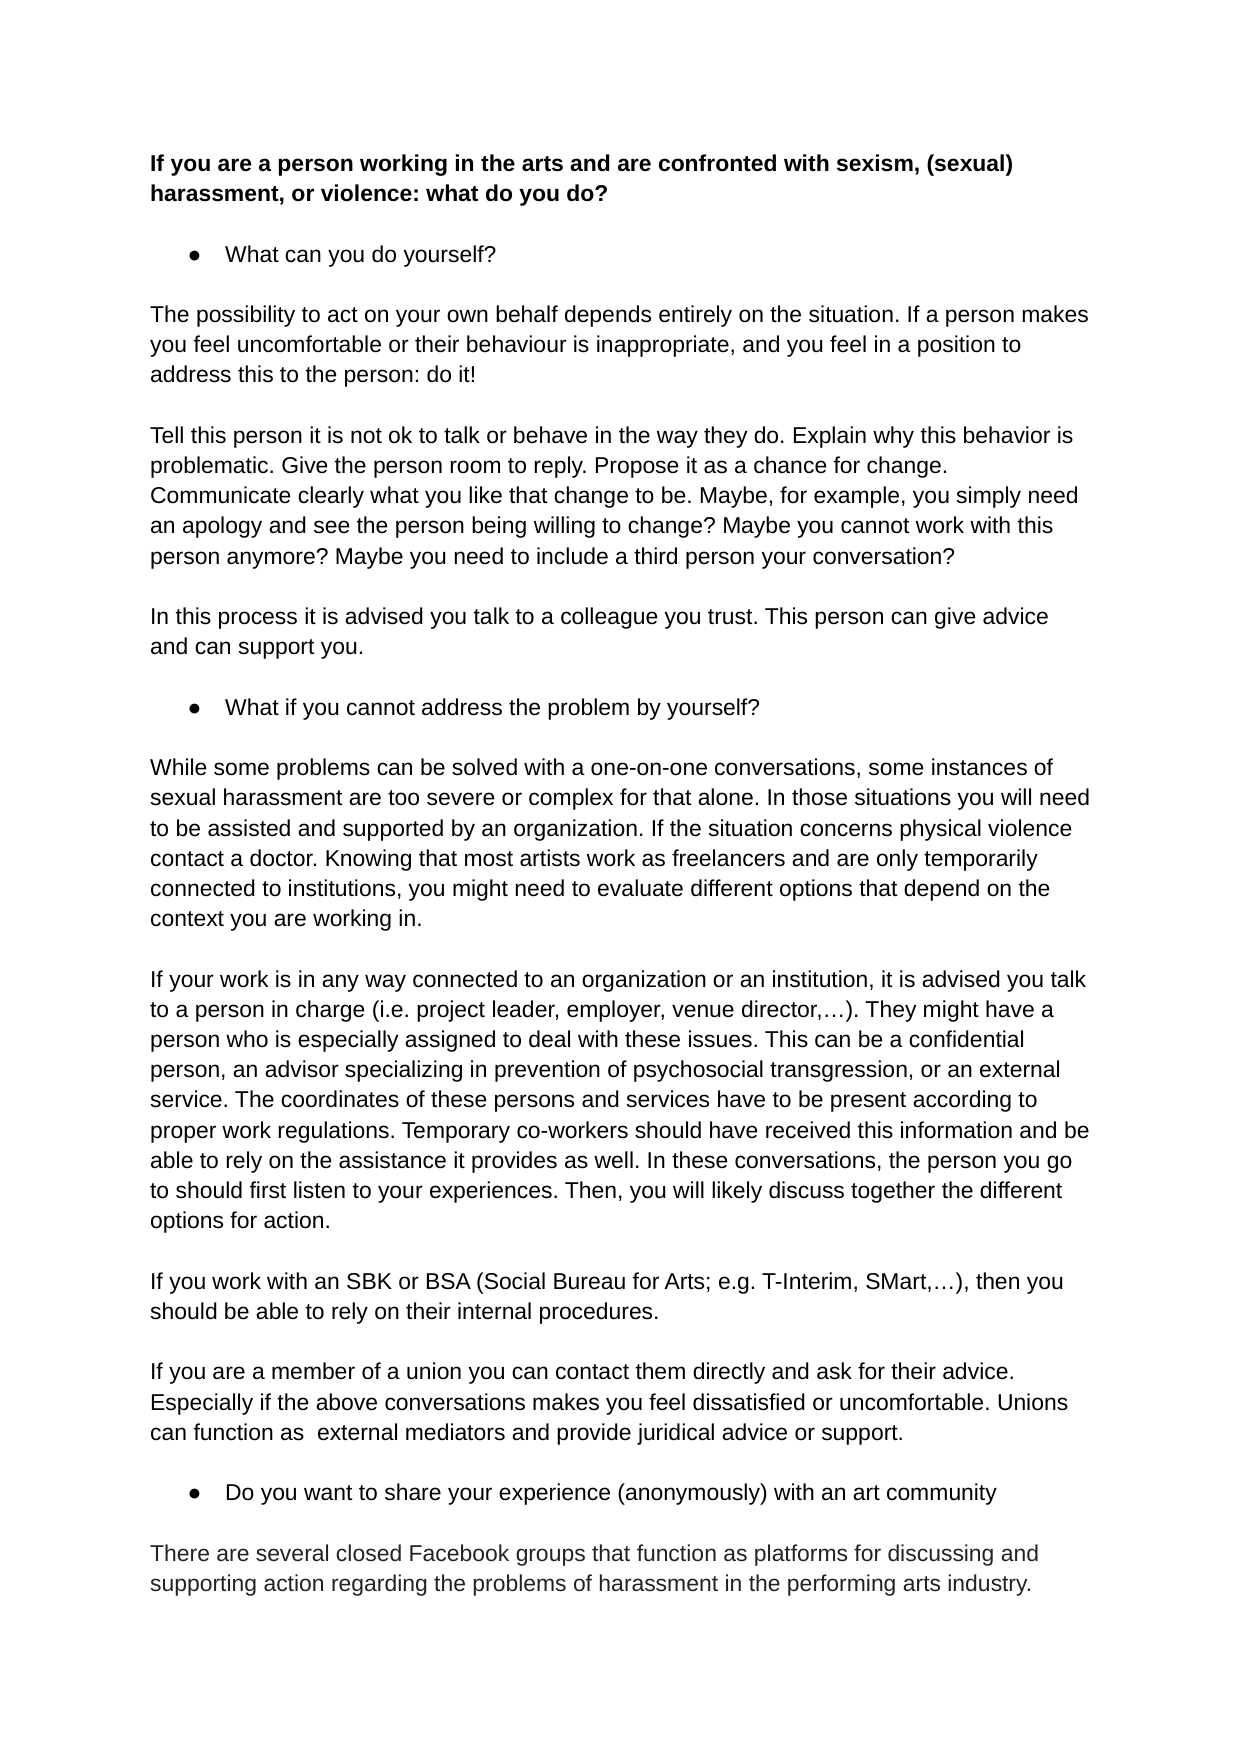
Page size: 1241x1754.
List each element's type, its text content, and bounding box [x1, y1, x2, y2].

text If you work with an SBK or BSA (Social Bureau for Arts; e.g. T-Interim, SMart,…), then you should be able to rely on their internal procedures. [150, 1268, 1090, 1324]
text In this process it is advised you talk to a colleague you trust. This person can give advice and can support you. [150, 603, 1090, 660]
text If you are a person working in the arts and are confronted with sexism, (sexual) harassment, or violence: what do you do? [150, 150, 1090, 207]
text There are several closed Facebook groups that function as platforms for discussing and supporting action regarding the problems of harassment in the performing arts industry. [150, 1539, 1090, 1596]
text If you are a member of a union you can contact them directly and ask for their advice. Especially if the above conversations makes you feel dissatisfied or uncomfortable. Unions can function as external mediators and provide juridical advice or support. [150, 1358, 1090, 1445]
text While some problems can be solved with a one-on-one conversations, some instances of sexual harassment are too severe or complex for that alone. In those situations you will need to be assisted and supported by an organization. If the situation concerns physical violence contact a doctor. Knowing that most artists work as freelancers and are only temporarily connected to institutions, you might need to evaluate different options that depend on the context you are working in. [150, 754, 1090, 932]
text If your work is in any way connected to an organization or an institution, it is advised you talk to a person in charge (i.e. project leader, employer, venue director,…). They might have a person who is especially assigned to deal with these issues. This can be a confidential person, an advisor specializing in prevention of psychosocial transgression, or an external service. The coordinates of these persons and services have to be present according to proper work regulations. Temporary co-workers should have received this information and be able to rely on the assistance it provides as well. In these conversations, the person you go to should first listen to your experiences. Then, you will likely discuss together the different options for action. [150, 966, 1090, 1234]
text The possibility to act on your own behalf depends entirely on the situation. If a person makes you feel uncomfortable or their behaviour is inappropriate, and you feel in a position to address this to the person: do it! [150, 301, 1090, 388]
text Tell this person it is not ok to talk or behave in the way they do. Explain why this behavior is problematic. Give the person room to reply. Propose it as a chance for change. Communicate clearly what you like that change to be. Maybe, for example, you simply need an apology and see the person being willing to change? Maybe you cannot work with this person anymore? Maybe you need to include a third person your conversation? [150, 422, 1090, 569]
list Do you want to share your experience (anonymously) with an art community [187, 1479, 1090, 1506]
list What can you do yourself? [187, 241, 1090, 267]
list What if you cannot address the problem by yourself? [187, 694, 1090, 720]
